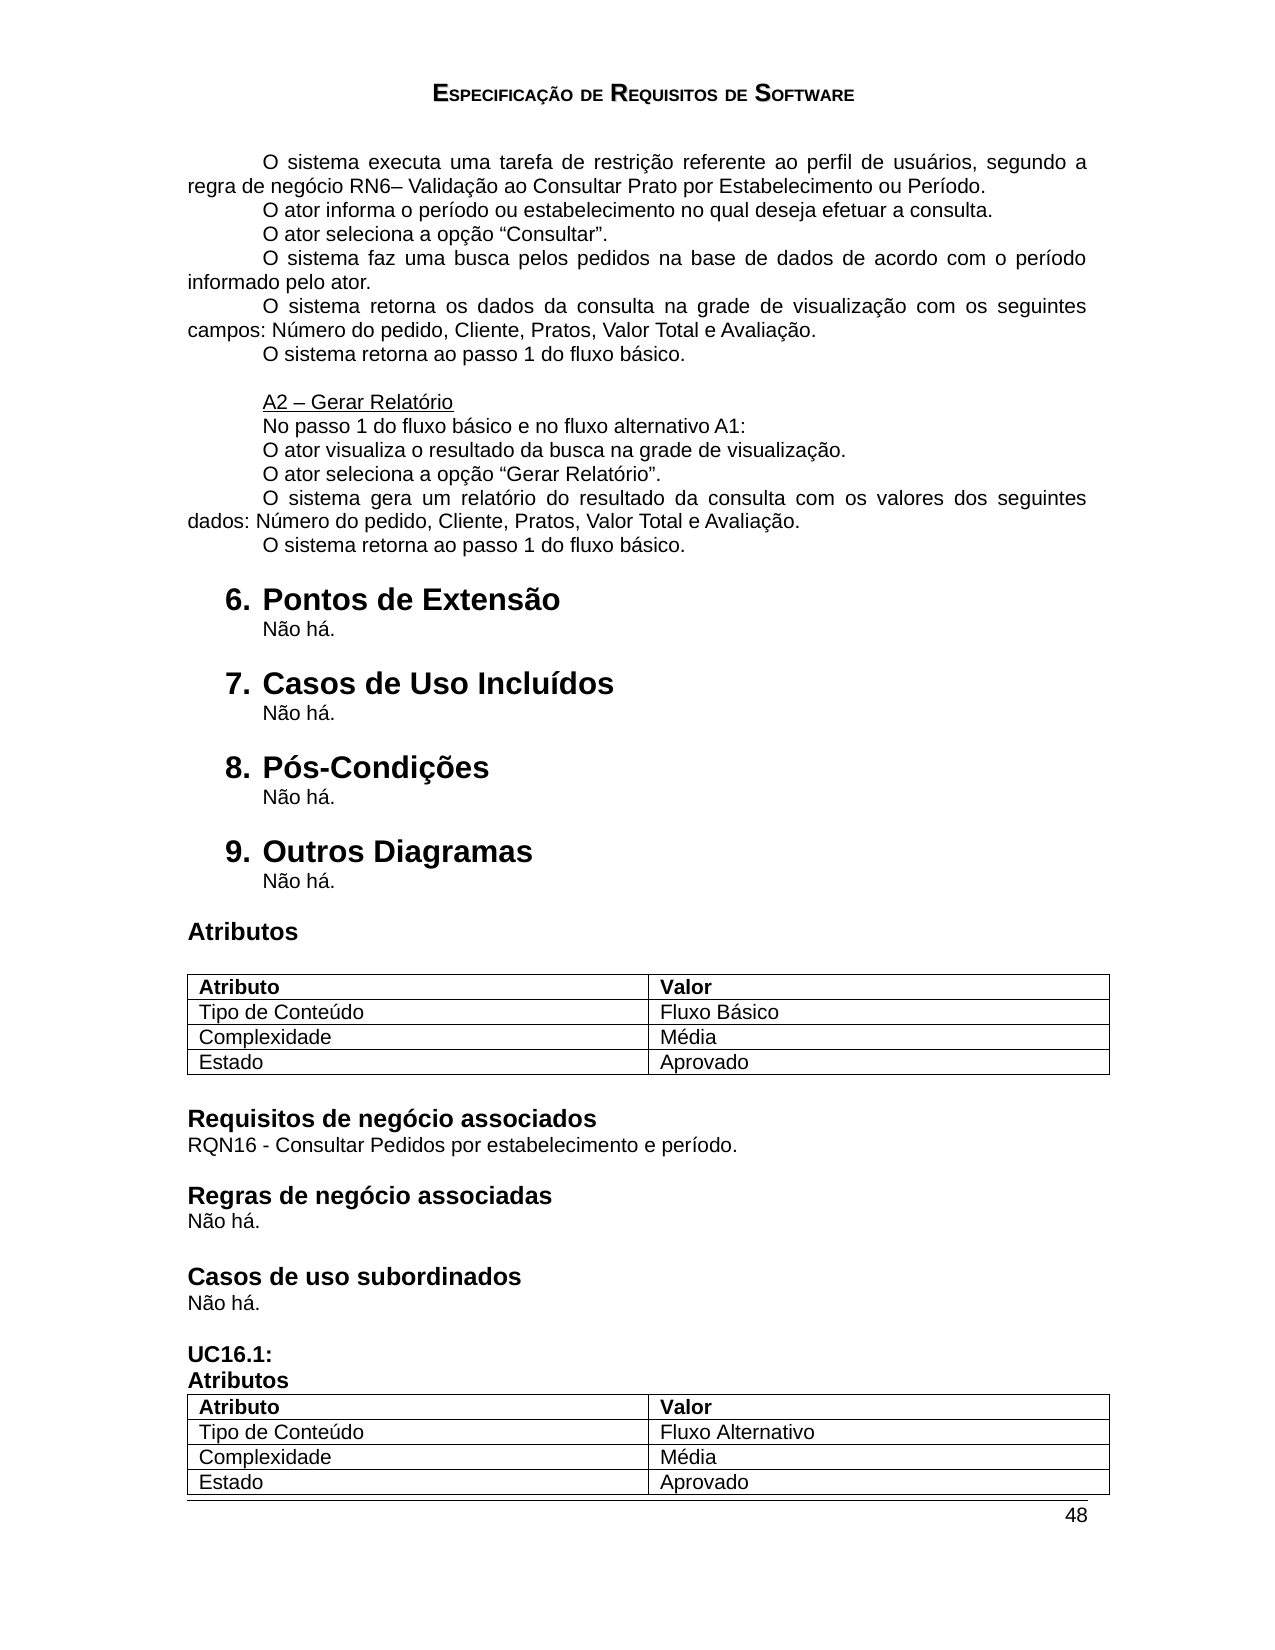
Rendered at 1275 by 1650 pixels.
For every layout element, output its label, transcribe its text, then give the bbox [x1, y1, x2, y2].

text Não há. [187, 1209, 1088, 1233]
text Não há. [187, 869, 1088, 893]
text O ator seleciona a opção “Gerar Relatório”. [187, 461, 1088, 485]
text O ator informa o período ou estabelecimento no qual deseja efetuar a consulta. [187, 198, 1088, 222]
table_header Valor [649, 1395, 1109, 1419]
subtitle Casos de Uso Incluídos [225, 665, 1088, 701]
text RQN16 - Consultar Pedidos por estabelecimento e período. [187, 1133, 1088, 1157]
text Atributos [187, 917, 1088, 945]
text A2 – Gerar Relatório [187, 389, 1088, 413]
text Requisitos de negócio associados [187, 1104, 1088, 1133]
text Não há. [187, 785, 1088, 809]
table_cell Tipo de Conteúdo [188, 1000, 648, 1024]
subtitle Pós-Condições [225, 749, 1088, 785]
table_cell Fluxo Alternativo [649, 1420, 1109, 1444]
text O sistema retorna os dados da consulta na grade de visualização com os seguintes campos: Número do pedido, Cliente, Pratos, Valor Total e Avaliação. [187, 294, 1088, 342]
text O sistema retorna ao passo 1 do fluxo básico. [187, 533, 1088, 557]
text Casos de uso subordinados [187, 1262, 1088, 1291]
text O sistema retorna ao passo 1 do fluxo básico. [187, 342, 1088, 366]
table_cell Estado [188, 1470, 648, 1494]
table_cell Estado [188, 1050, 648, 1074]
table_cell Aprovado [649, 1470, 1109, 1494]
table_cell Fluxo Básico [649, 1000, 1109, 1024]
text O ator visualiza o resultado da busca na grade de visualização. [187, 437, 1088, 461]
text O sistema faz uma busca pelos pedidos na base de dados de acordo com o período informado pelo ator. [187, 246, 1088, 294]
text O ator seleciona a opção “Consultar”. [187, 222, 1088, 246]
text Não há. [187, 617, 1088, 641]
text Não há. [187, 701, 1088, 725]
subtitle Pontos de Extensão [225, 581, 1088, 617]
table_cell Aprovado [649, 1050, 1109, 1074]
text No passo 1 do fluxo básico e no fluxo alternativo A1: [187, 413, 1088, 437]
text O sistema executa uma tarefa de restrição referente ao perfil de usuários, segundo a regra de negócio RN6– Validação ao Consultar Prato por Estabelecimento ou Período. [187, 150, 1088, 198]
table_cell Tipo de Conteúdo [188, 1420, 648, 1444]
subtitle Outros Diagramas [225, 833, 1088, 869]
table_header Atributo [188, 975, 648, 999]
text UC16.1: [187, 1341, 1088, 1367]
table_cell Média [649, 1445, 1109, 1469]
table_header Valor [649, 975, 1109, 999]
table_cell Complexidade [188, 1445, 648, 1469]
text Regras de negócio associadas [187, 1181, 1088, 1209]
table_cell Média [649, 1025, 1109, 1049]
table_header Atributo [188, 1395, 648, 1419]
text Atributos [187, 1367, 1088, 1394]
table_cell Complexidade [188, 1025, 648, 1049]
text Não há. [187, 1291, 1088, 1315]
text O sistema gera um relatório do resultado da consulta com os valores dos seguintes dados: Número do pedido, Cliente, Pratos, Valor Total e Avaliação. [187, 485, 1088, 533]
